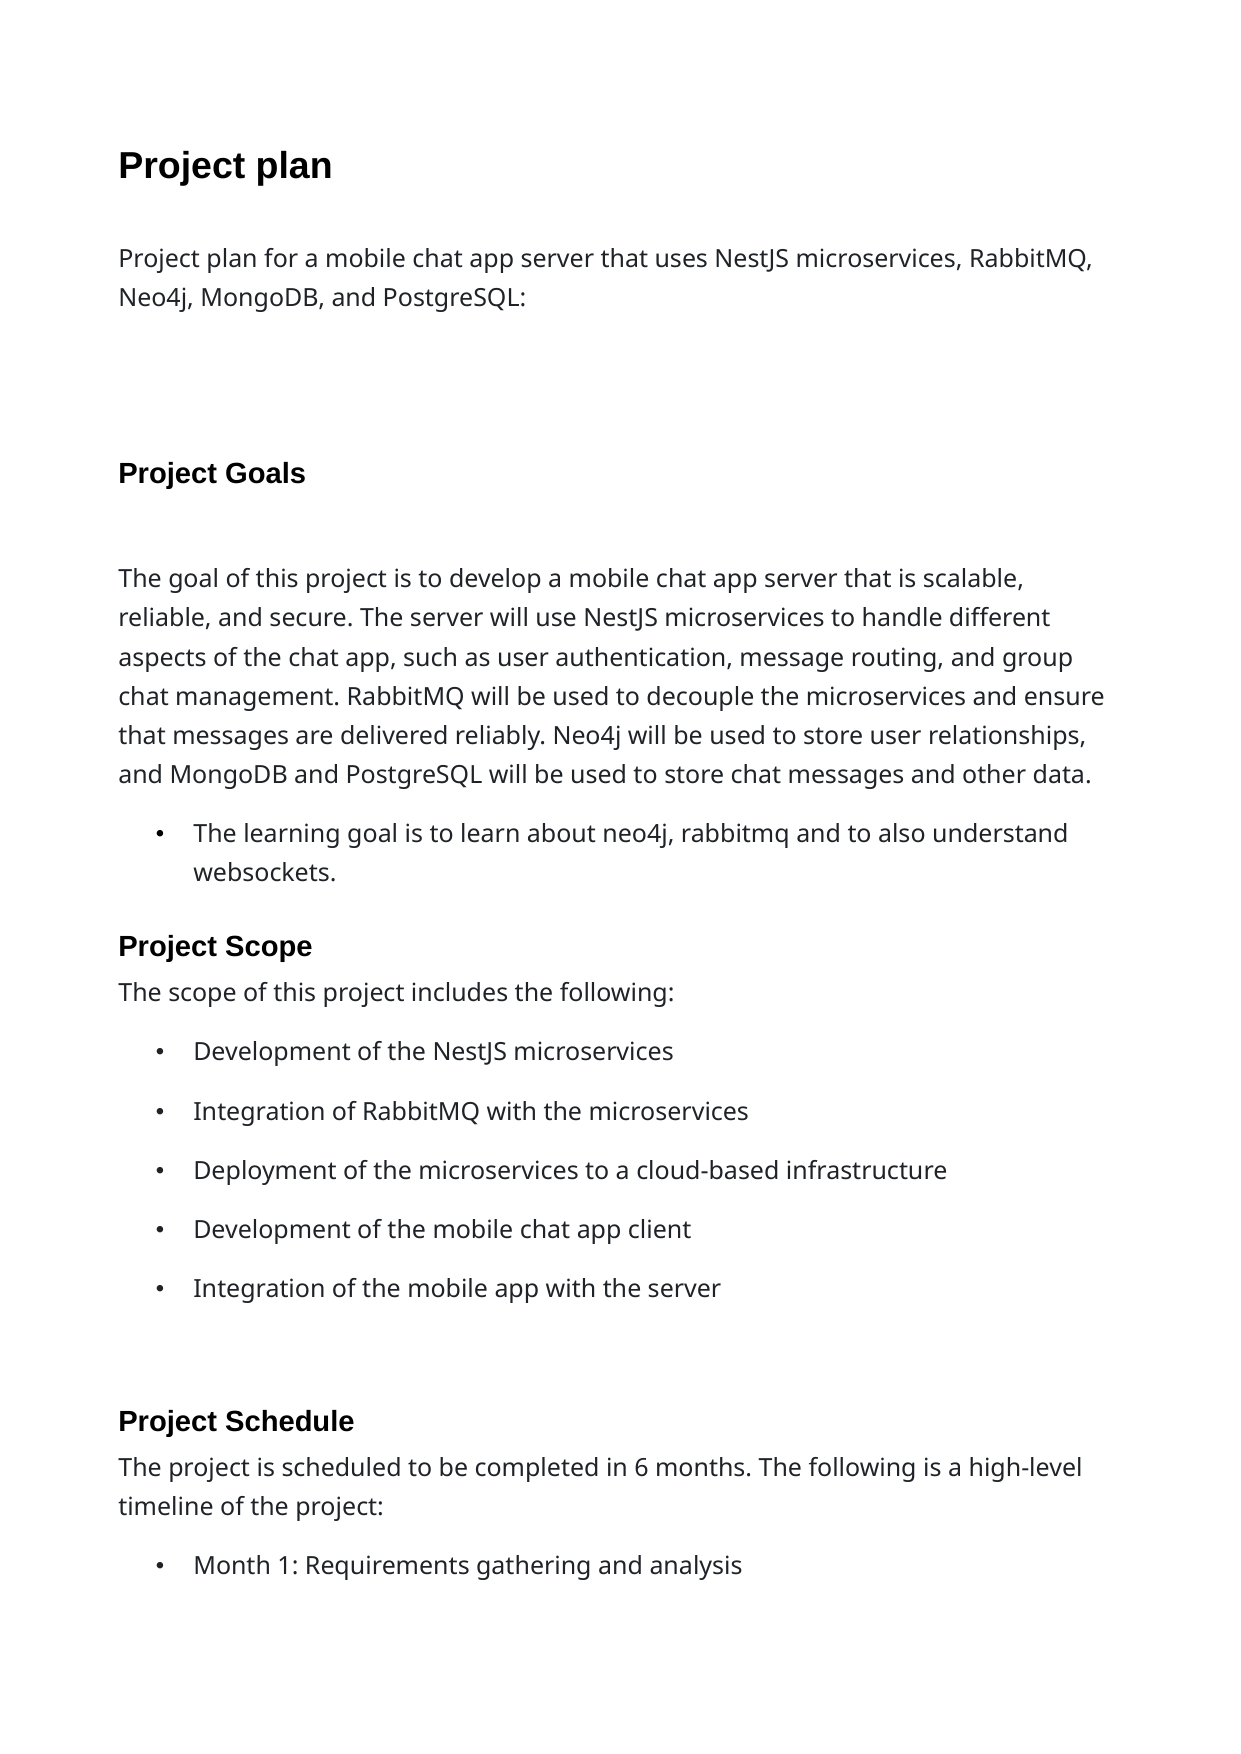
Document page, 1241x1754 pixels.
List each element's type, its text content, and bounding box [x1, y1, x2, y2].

text The scope of this project includes the following: [118, 975, 1122, 1009]
list Development of the NestJS microservices [156, 1034, 1122, 1068]
text The project is scheduled to be completed in 6 months. The following is a high-level timeline of the project: [118, 1450, 1122, 1523]
text Project plan for a mobile chat app server that uses NestJS microservices, RabbitMQ, Neo4j, MongoDB, and PostgreSQL: [118, 241, 1122, 314]
subtitle Project plan [118, 143, 1122, 186]
list The learning goal is to learn about neo4j, rabbitmq and to also understand websockets. [156, 816, 1122, 889]
list Development of the mobile chat app client [156, 1212, 1122, 1246]
text The goal of this project is to develop a mobile chat app server that is scalable, reliable, and secure. The server will use NestJS microservices to handle different aspects of the chat app, such as user authentication, message routing, and group chat management. RabbitMQ will be used to decouple the microservices and ensure that messages are delivered reliably. Neo4j will be used to store user relationships, and MongoDB and PostgreSQL will be used to store chat messages and other data. [118, 561, 1122, 791]
subtitle Project Scope [118, 929, 1122, 962]
list Month 1: Requirements gathering and analysis [156, 1548, 1122, 1582]
list Integration of the mobile app with the server [156, 1271, 1122, 1305]
subtitle Project Schedule [118, 1404, 1122, 1437]
list Deployment of the microservices to a cloud-based infrastructure [156, 1152, 1122, 1186]
list Integration of RabbitMQ with the microservices [156, 1093, 1122, 1127]
subtitle Project Goals [118, 456, 1122, 489]
